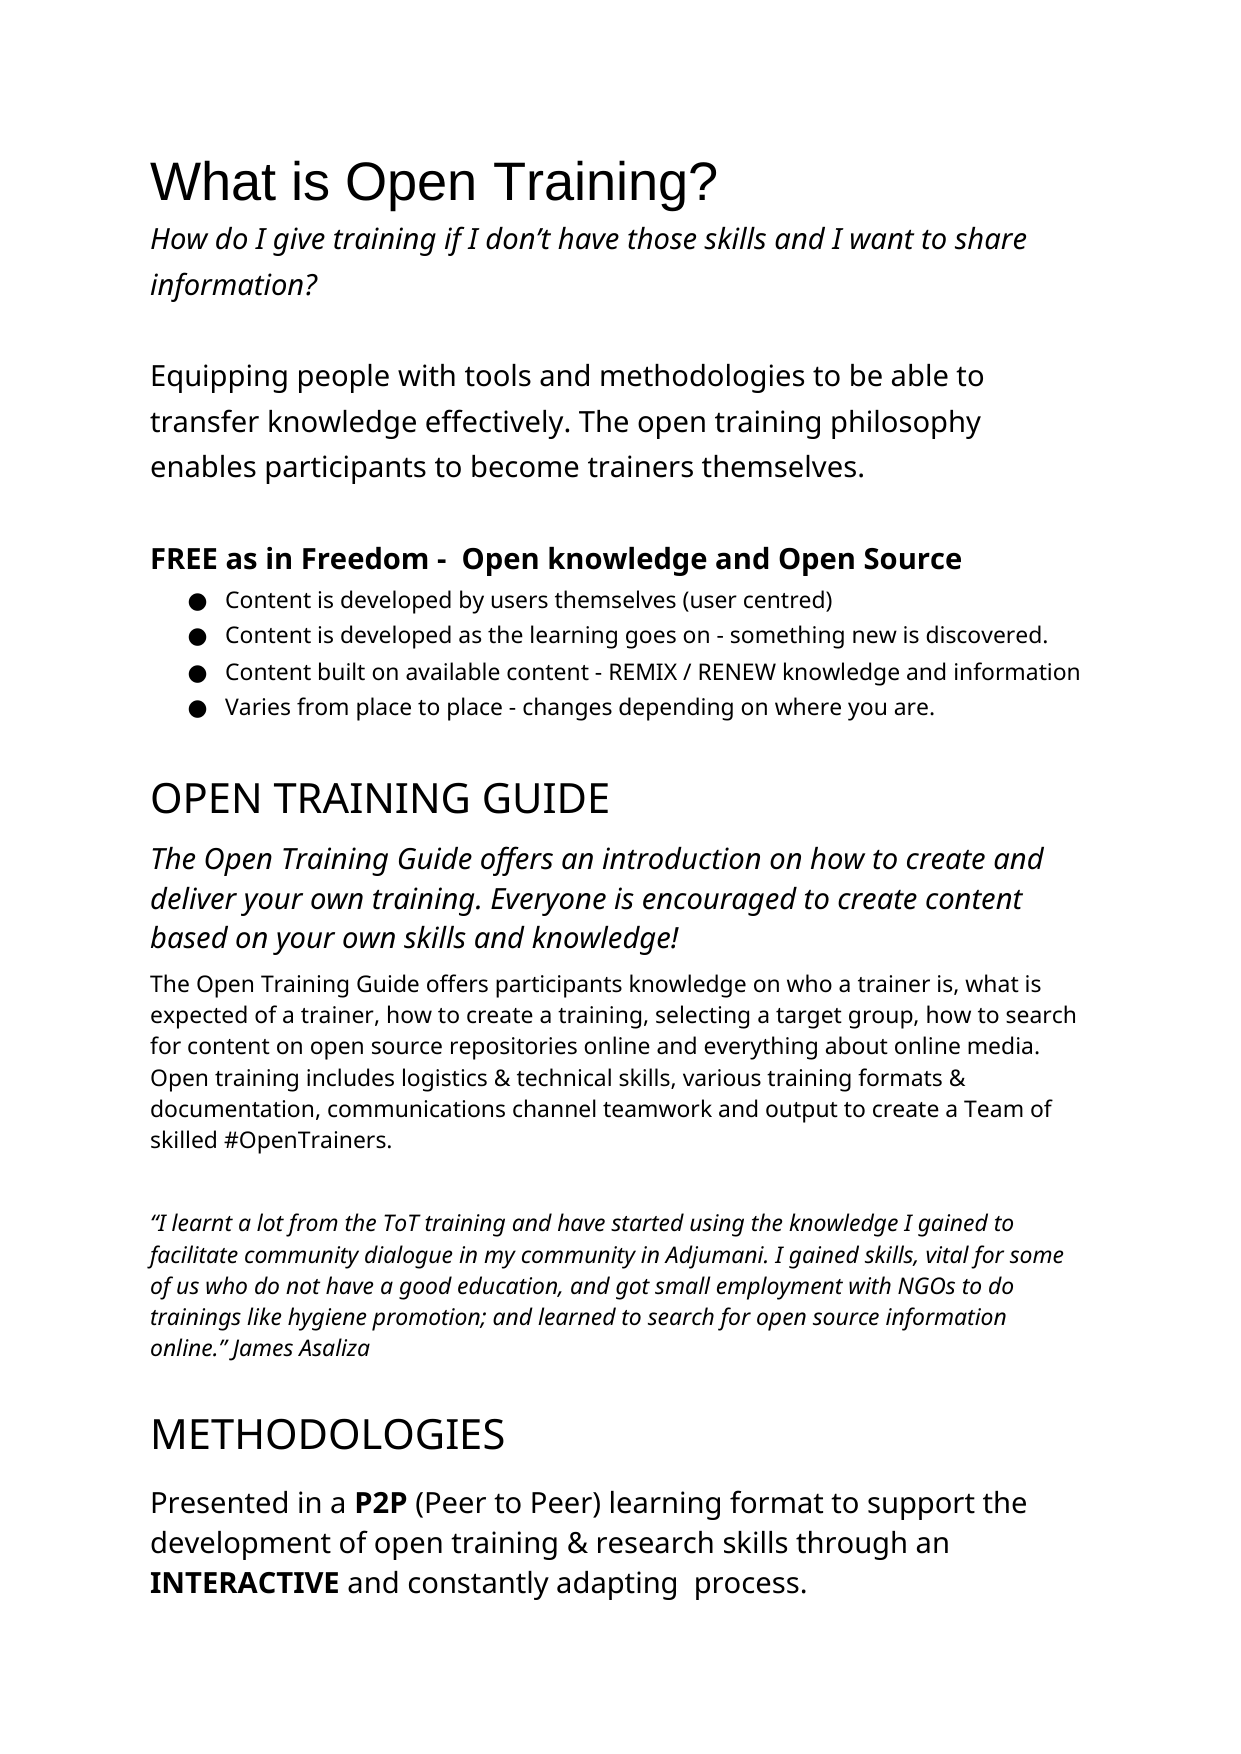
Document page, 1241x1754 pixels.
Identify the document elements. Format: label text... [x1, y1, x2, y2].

subtitle OPEN TRAINING GUIDE [150, 769, 1090, 826]
text The Open Training Guide offers participants knowledge on who a trainer is, what is expected of a trainer, how to create a training, selecting a target group, how to search for content on open source repositories online and everything about online media. Open training includes logistics & technical skills, various training formats & documentation, communications channel teamwork and output to create a Team of skilled #OpenTrainers. [150, 968, 1090, 1155]
list Content is developed by users themselves (user centred) [187, 583, 1090, 615]
list Content is developed as the learning goes on - something new is discovered. [187, 619, 1090, 651]
text Presented in a P2P (Peer to Peer) learning format to support the development of open training & research skills through an INTERACTIVE and constantly adapting process. [150, 1483, 1090, 1602]
text The Open Training Guide offers an introduction on how to create and deliver your own training. Everyone is encouraged to create content based on your own skills and knowledge! [150, 838, 1090, 957]
list Varies from place to place - changes depending on where you are. [187, 691, 1090, 723]
text “I learnt a lot from the ToT training and have started using the knowledge I gained to facilitate community dialogue in my community in Adjumani. I gained skills, vital for some of us who do not have a good education, and got small employment with NGOs to do trainings like hygiene promotion; and learned to search for open source information online.” James Asaliza [150, 1207, 1090, 1363]
subtitle METHODOLOGIES [150, 1405, 1090, 1462]
text How do I give training if I don’t have those skills and I want to share information? [150, 218, 1090, 304]
text FREE as in Freedom - Open knowledge and Open Source [150, 538, 1090, 578]
text Equipping people with tools and methodologies to be able to transfer knowledge effectively. The open training philosophy enables participants to become trainers themselves. [150, 355, 1090, 486]
title What is Open Training? [150, 150, 1090, 212]
list Content built on available content - REMIX / RENEW knowledge and information [187, 655, 1090, 687]
